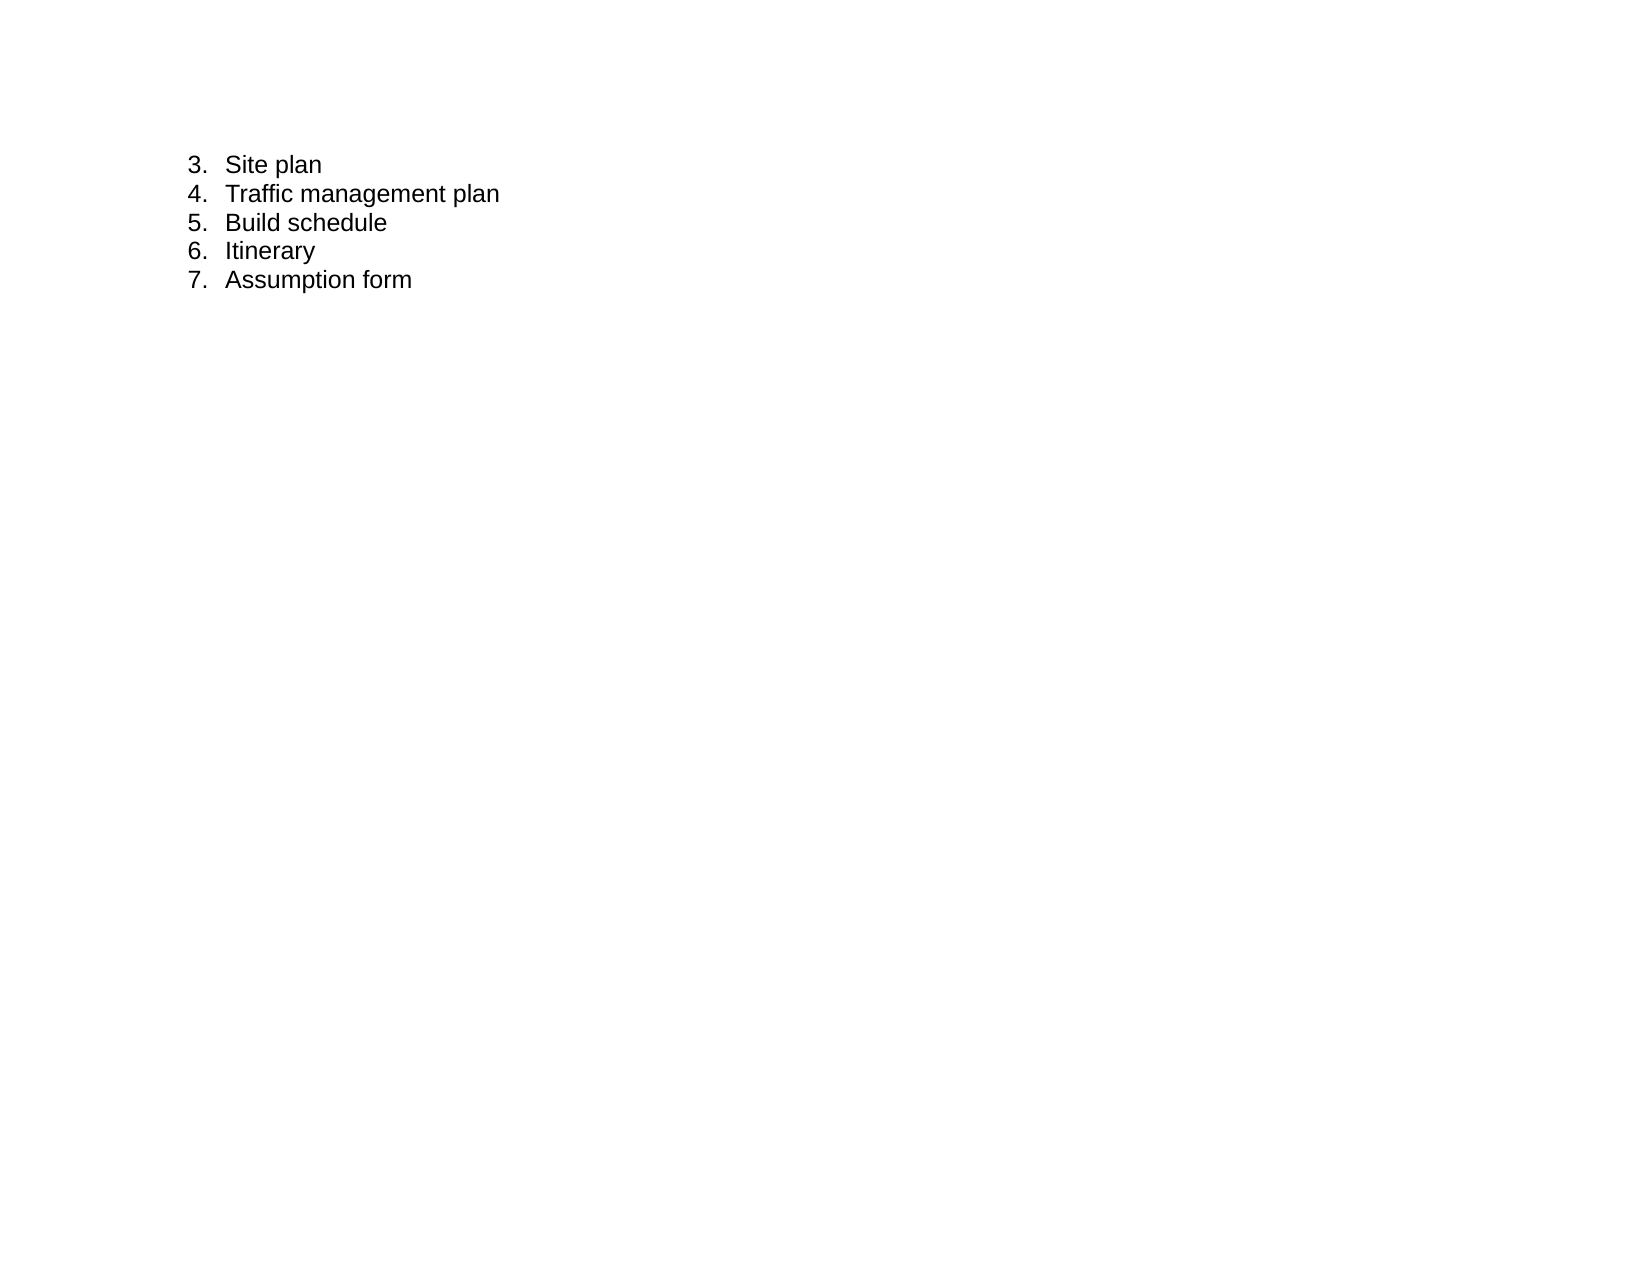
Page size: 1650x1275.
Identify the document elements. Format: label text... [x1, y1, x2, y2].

list Build schedule [187, 207, 1500, 236]
list Itinerary [187, 236, 1500, 265]
list Traffic management plan [187, 179, 1500, 207]
list Site plan [187, 150, 1500, 179]
list Assumption form [187, 265, 1500, 294]
